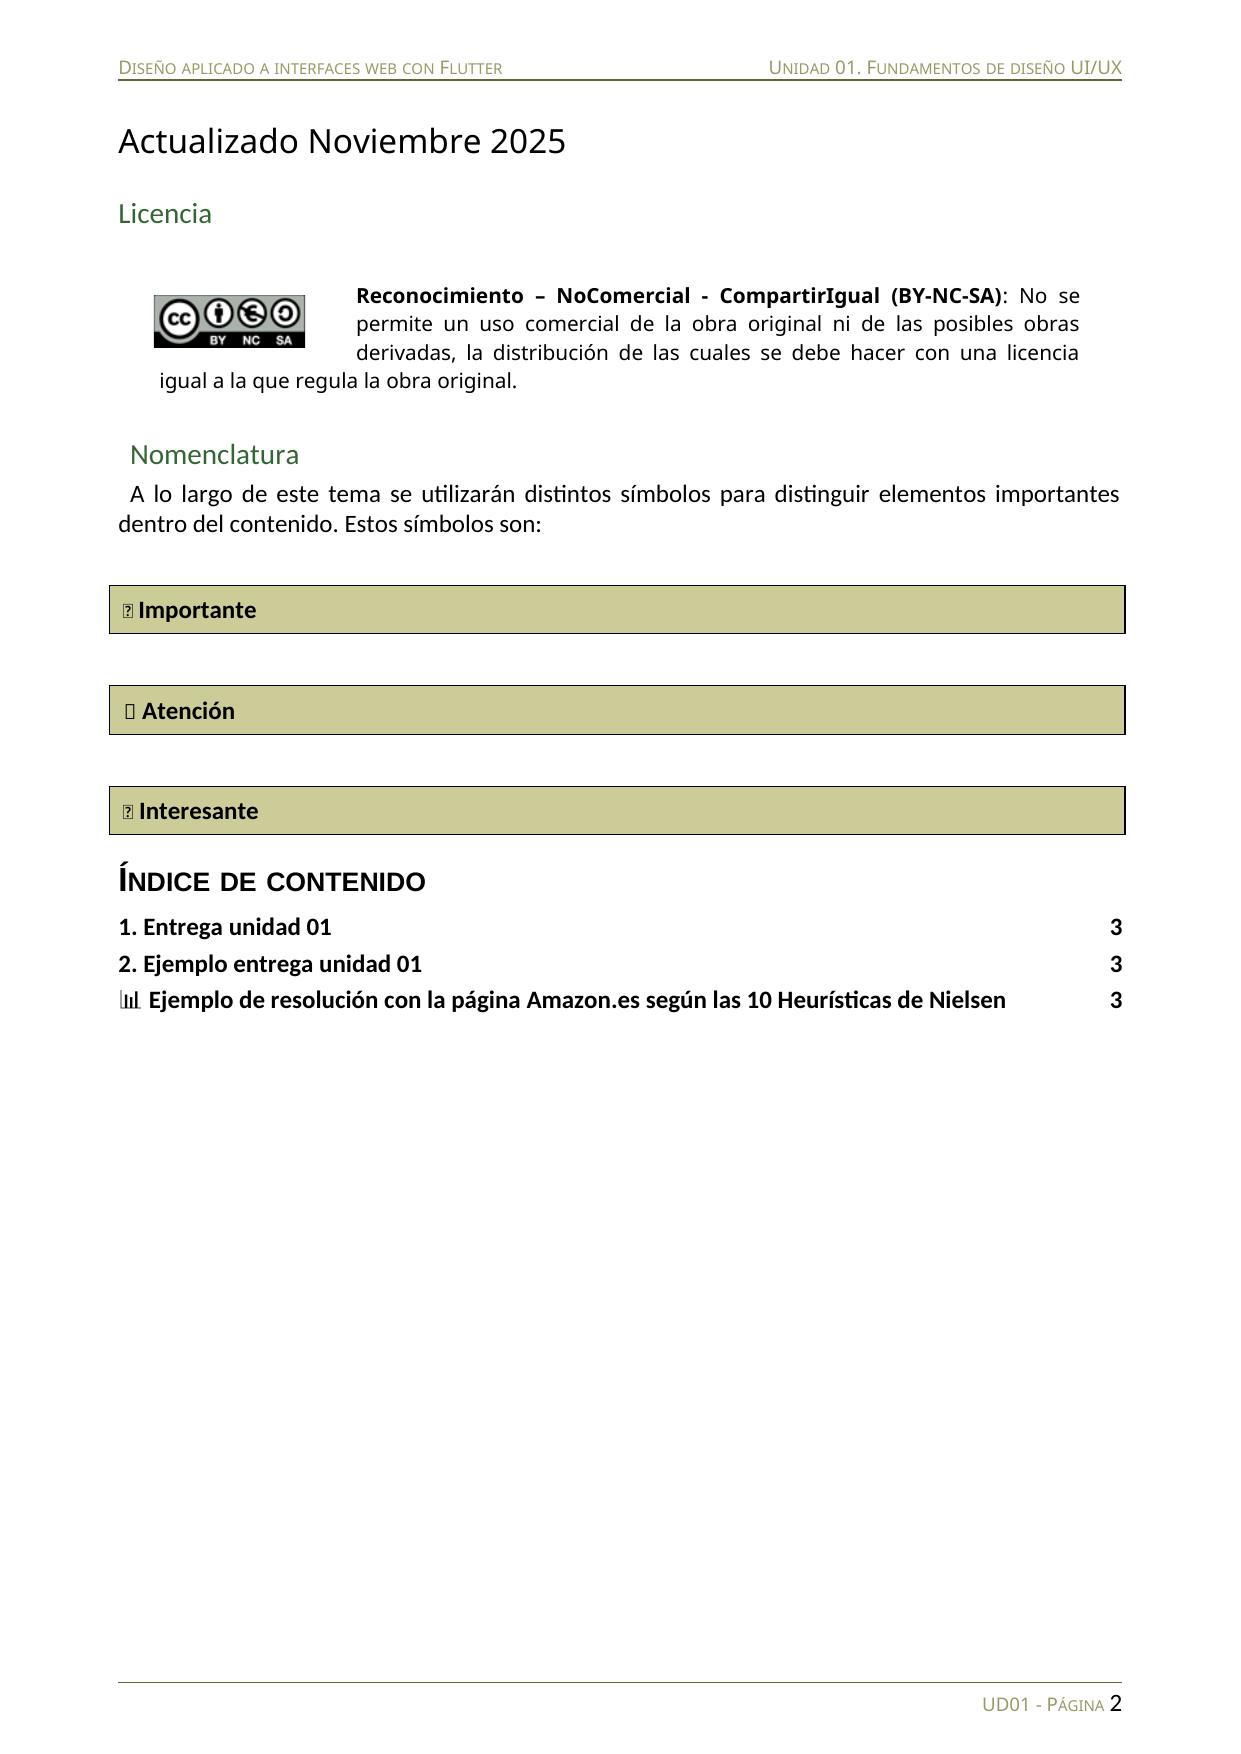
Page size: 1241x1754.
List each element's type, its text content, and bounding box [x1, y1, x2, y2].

text Actualizado Noviembre 2025 [118, 118, 1122, 163]
text 1. Entrega unidad 01 3 [118, 911, 1122, 942]
picture [153, 295, 306, 348]
text 📊 Ejemplo de resolución con la página Amazon.es según las 10 Heurísticas de Nielsen 3 [118, 984, 1122, 1015]
text 2. Ejemplo entrega unidad 01 3 [118, 948, 1122, 978]
text 💬 Interesante [110, 787, 1124, 834]
text Índice de contenido [118, 860, 1122, 898]
text 📖 Importante [110, 586, 1124, 633]
text Nomenclatura [118, 436, 1122, 472]
text A lo largo de este tema se utilizarán distintos símbolos para distinguir elementos importantes dentro del contenido. Estos símbolos son: [118, 478, 1122, 539]
text Reconocimiento – NoComercial - CompartirIgual (BY-NC-SA): No se permite un uso comercial de la obra original ni de las posibles obras derivadas, la distribución de las cuales se debe hacer con una licencia igual a la que regula la obra original. [159, 281, 1080, 395]
text ❕ Atención [110, 686, 1124, 734]
text Licencia [118, 196, 1122, 231]
